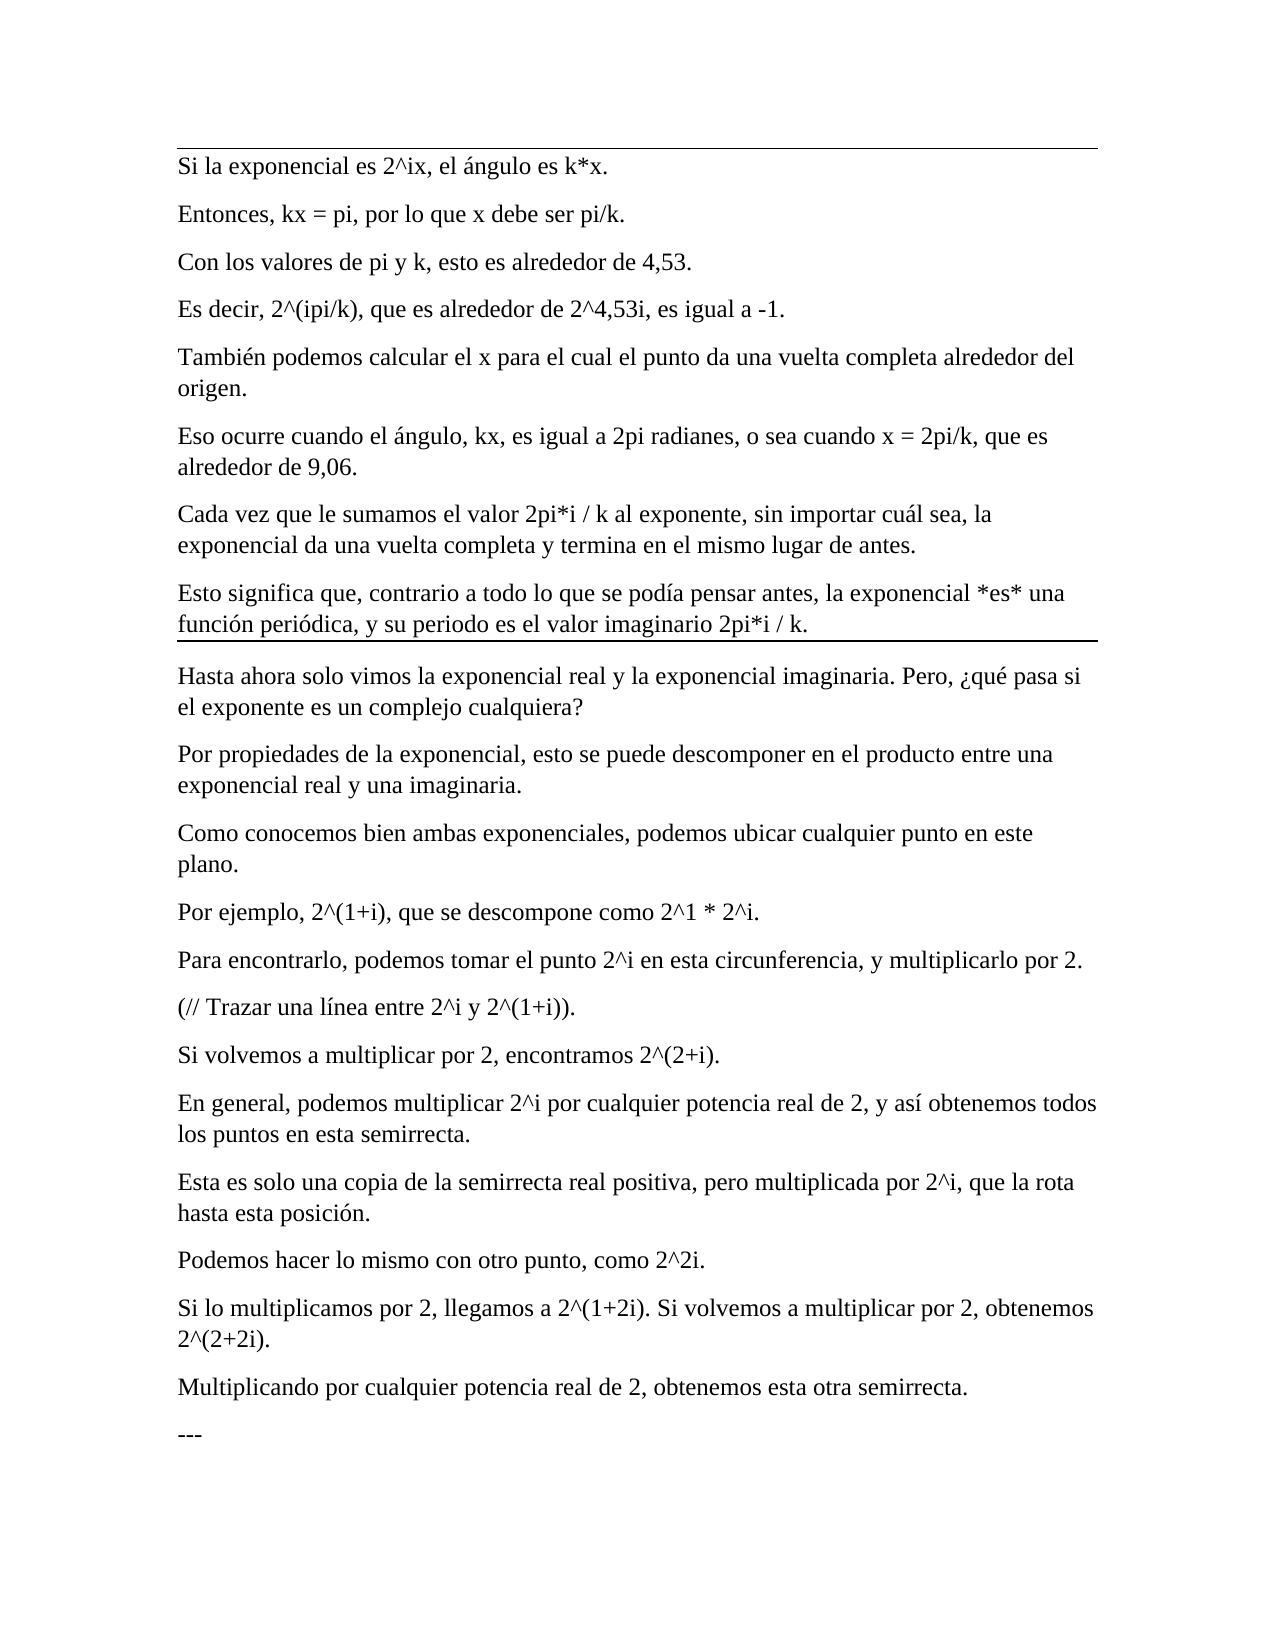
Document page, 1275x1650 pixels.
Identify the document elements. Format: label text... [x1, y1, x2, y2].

text Si la exponencial es 2^ix, el ángulo es k*x. [177, 149, 1098, 180]
text Cada vez que le sumamos el valor 2pi*i / k al exponente, sin importar cuál sea, la exponencial da una vuelta completa y termina en el mismo lugar de antes. [177, 496, 1098, 559]
text Como conocemos bien ambas exponenciales, podemos ubicar cualquier punto en este plano. [177, 818, 1098, 878]
text Entonces, kx = pi, por lo que x debe ser pi/k. [177, 195, 1098, 228]
text Hasta ahora solo vimos la exponencial real y la exponencial imaginaria. Pero, ¿qué pasa si el exponente es un complejo cualquiera? [177, 661, 1098, 721]
text Con los valores de pi y k, esto es alrededor de 4,53. [177, 243, 1098, 275]
text Por ejemplo, 2^(1+i), que se descompone como 2^1 * 2^i. [177, 897, 1098, 926]
text Multiplicando por cualquier potencia real de 2, obtenemos esta otra semirrecta. [177, 1372, 1098, 1401]
text Esto significa que, contrario a todo lo que se podía pensar antes, la exponencial *es* una función periódica, y su periodo es el valor imaginario 2pi*i / k. [177, 575, 1098, 640]
text Esta es solo una copia de la semirrecta real positiva, pero multiplicada por 2^i, que la rota hasta esta posición. [177, 1167, 1098, 1226]
text En general, podemos multiplicar 2^i por cualquier potencia real de 2, y así obtenemos todos los puntos en esta semirrecta. [177, 1088, 1098, 1148]
text --- [177, 1419, 1098, 1448]
text Eso ocurre cuando el ángulo, kx, es igual a 2pi radianes, o sea cuando x = 2pi/k, que es alrededor de 9,06. [177, 417, 1098, 481]
text (// Trazar una línea entre 2^i y 2^(1+i)). [177, 992, 1098, 1021]
text Si volvemos a multiplicar por 2, encontramos 2^(2+i). [177, 1040, 1098, 1069]
text Podemos hacer lo mismo con otro punto, como 2^2i. [177, 1245, 1098, 1274]
text Si lo multiplicamos por 2, llegamos a 2^(1+2i). Si volvemos a multiplicar por 2, obtenemos 2^(2+2i). [177, 1293, 1098, 1353]
text Por propiedades de la exponencial, esto se puede descomponer en el producto entre una exponencial real y una imaginaria. [177, 739, 1098, 799]
text También podemos calcular el x para el cual el punto da una vuelta completa alrededor del origen. [177, 338, 1098, 402]
text Para encontrarlo, podemos tomar el punto 2^i en esta circunferencia, y multiplicarlo por 2. [177, 945, 1098, 973]
text Es decir, 2^(ipi/k), que es alrededor de 2^4,53i, es igual a -1. [177, 291, 1098, 323]
